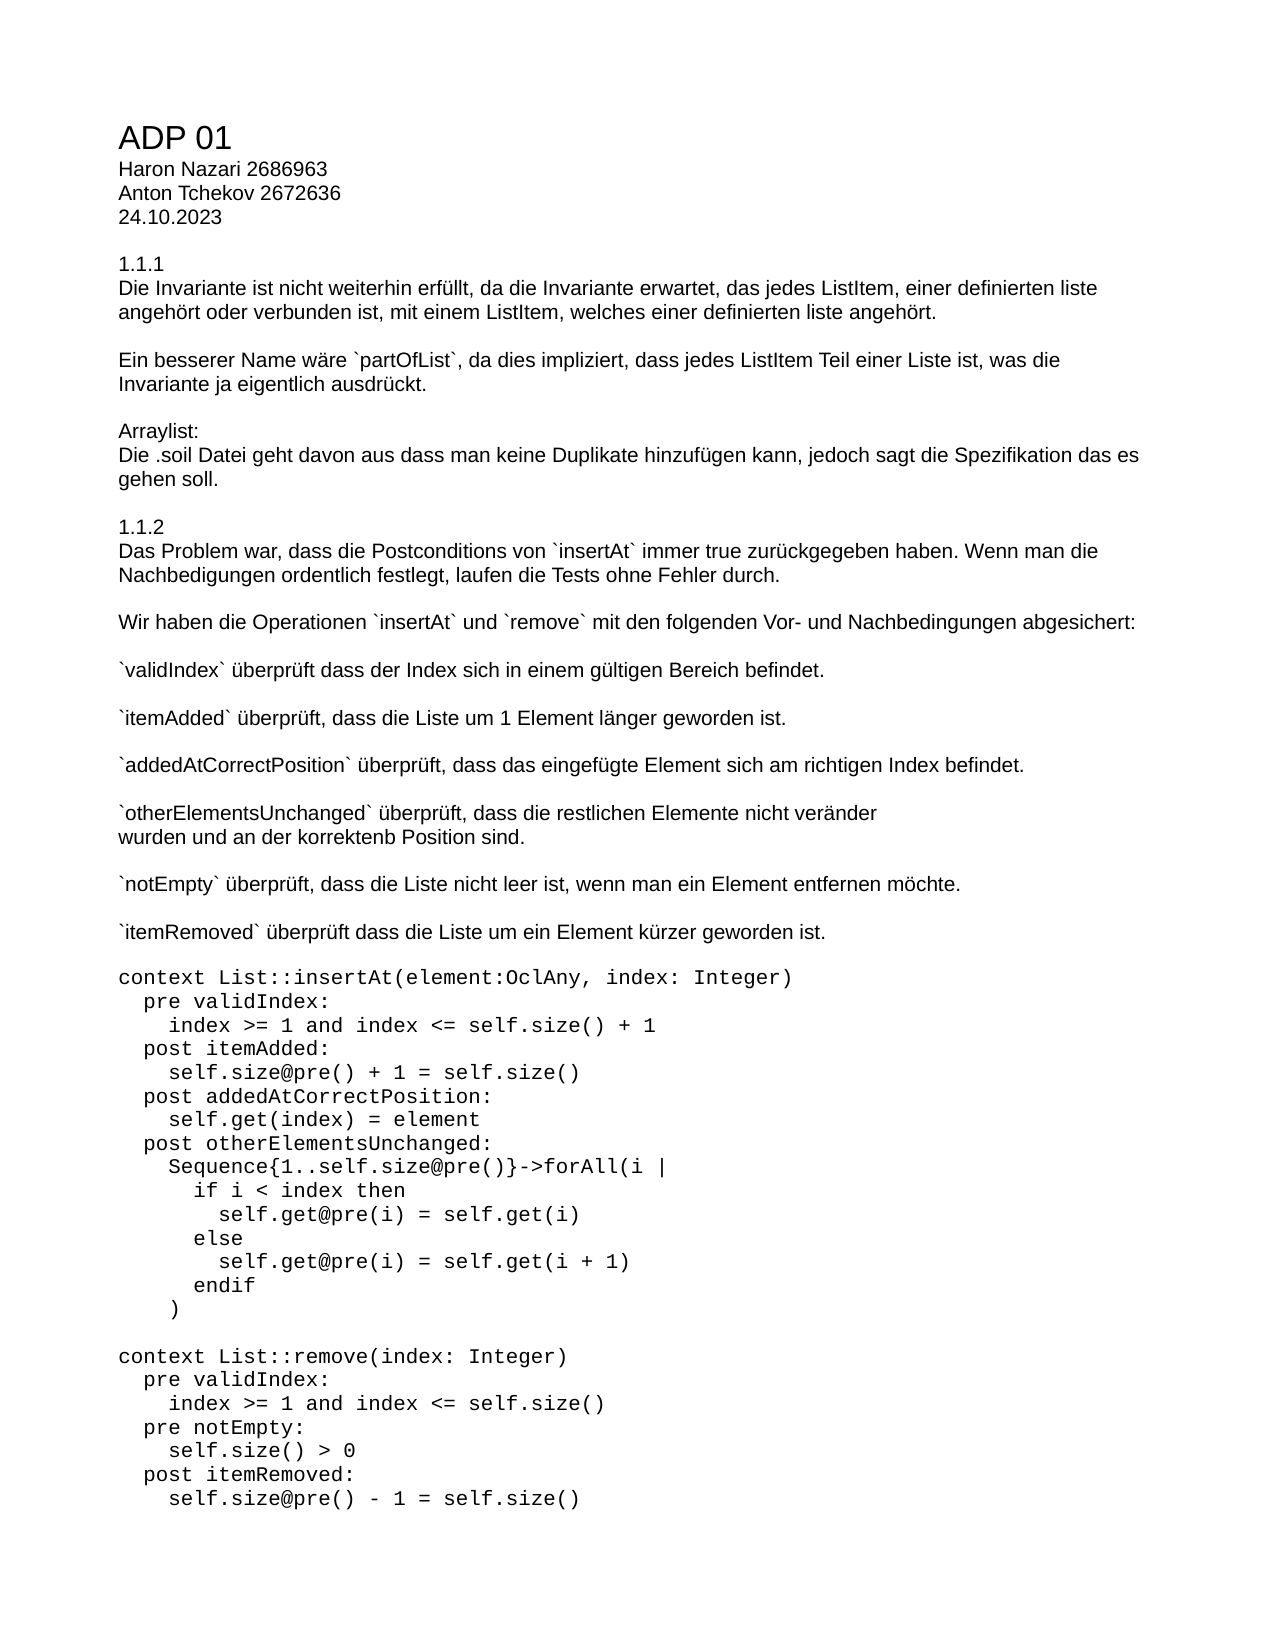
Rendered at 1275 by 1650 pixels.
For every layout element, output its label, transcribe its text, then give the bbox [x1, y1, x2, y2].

text 1.1.2 [118, 515, 1157, 539]
text pre validIndex: [118, 991, 1157, 1015]
text else [118, 1227, 1157, 1251]
text index >= 1 and index <= self.size() [118, 1393, 1157, 1417]
text Wir haben die Operationen `insertAt` und `remove` mit den folgenden Vor- und Nachbedingungen abgesichert: [118, 610, 1157, 634]
text `notEmpty` überprüft, dass die Liste nicht leer ist, wenn man ein Element entfernen möchte. [118, 872, 1157, 896]
text ADP 01 [118, 118, 1157, 157]
text index >= 1 and index <= self.size() + 1 [118, 1015, 1157, 1038]
text Sequence{1..self.size@pre()}->forAll(i | [118, 1157, 1157, 1180]
text wurden und an der korrektenb Position sind. [118, 824, 1157, 848]
text context List::insertAt(element:OclAny, index: Integer) [118, 967, 1157, 991]
text `validIndex` überprüft dass der Index sich in einem gültigen Bereich befindet. [118, 658, 1157, 682]
text `itemRemoved` überprüft dass die Liste um ein Element kürzer geworden ist. [118, 920, 1157, 944]
text Anton Tchekov 2672636 [118, 181, 1157, 204]
text 24.10.2023 [118, 204, 1157, 228]
text post itemRemoved: [118, 1464, 1157, 1488]
text self.size() > 0 [118, 1440, 1157, 1464]
text Haron Nazari 2686963 [118, 157, 1157, 181]
text pre notEmpty: [118, 1417, 1157, 1440]
text post addedAtCorrectPosition: [118, 1086, 1157, 1109]
text self.size@pre() - 1 = self.size() [118, 1488, 1157, 1511]
text `otherElementsUnchanged` überprüft, dass die restlichen Elemente nicht veränder [118, 801, 1157, 824]
text `itemAdded` überprüft, dass die Liste um 1 Element länger geworden ist. [118, 705, 1157, 729]
text Die .soil Datei geht davon aus dass man keine Duplikate hinzufügen kann, jedoch sagt die Spezifikation das es gehen soll. [118, 443, 1157, 491]
text post itemAdded: [118, 1038, 1157, 1062]
text Arraylist: [118, 419, 1157, 443]
text pre validIndex: [118, 1369, 1157, 1393]
text `addedAtCorrectPosition` überprüft, dass das eingefügte Element sich am richtigen Index befindet. [118, 753, 1157, 777]
text Das Problem war, dass die Postconditions von `insertAt` immer true zurückgegeben haben. Wenn man die Nachbedigungen ordentlich festlegt, laufen die Tests ohne Fehler durch. [118, 539, 1157, 587]
text Ein besserer Name wäre `partOfList`, da dies impliziert, dass jedes ListItem Teil einer Liste ist, was die Invariante ja eigentlich ausdrückt. [118, 348, 1157, 396]
text 1.1.1 [118, 252, 1157, 276]
text post otherElementsUnchanged: [118, 1133, 1157, 1157]
text if i < index then [118, 1180, 1157, 1204]
text self.get@pre(i) = self.get(i + 1) [118, 1251, 1157, 1275]
text ) [118, 1298, 1157, 1322]
text endif [118, 1275, 1157, 1298]
text self.get(index) = element [118, 1109, 1157, 1133]
text self.get@pre(i) = self.get(i) [118, 1204, 1157, 1227]
text Die Invariante ist nicht weiterhin erfüllt, da die Invariante erwartet, das jedes ListItem, einer definierten liste angehört oder verbunden ist, mit einem ListItem, welches einer definierten liste angehört. [118, 276, 1157, 324]
text self.size@pre() + 1 = self.size() [118, 1062, 1157, 1086]
text context List::remove(index: Integer) [118, 1346, 1157, 1369]
